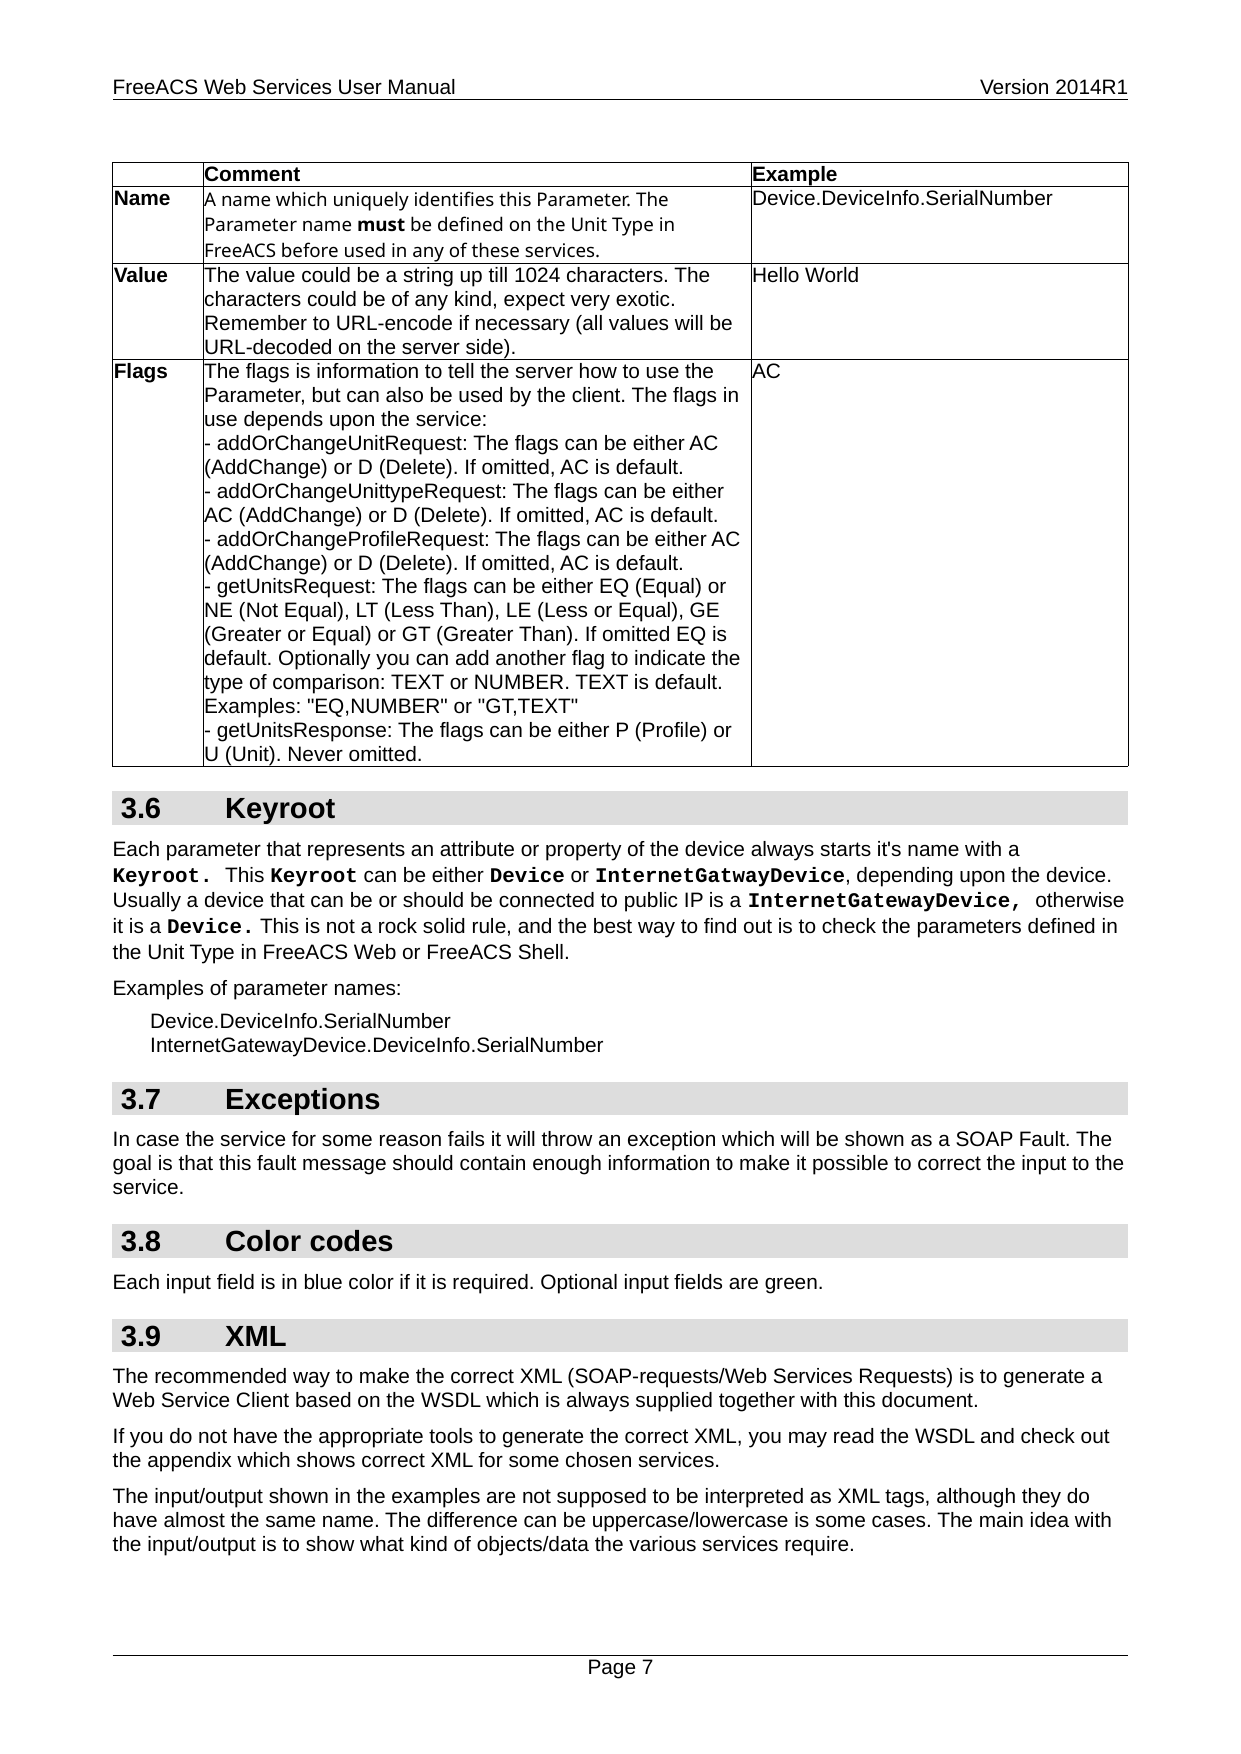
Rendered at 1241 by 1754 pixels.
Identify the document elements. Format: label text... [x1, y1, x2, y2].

text The recommended way to make the correct XML (SOAP-requests/Web Services Requests) is to generate a Web Service Client based on the WSDL which is always supplied together with this document. [112, 1364, 1128, 1412]
list InternetGatewayDevice.DeviceInfo.SerialNumber [150, 1033, 1128, 1057]
text The input/output shown in the examples are not supposed to be interpreted as XML tags, although they do have almost the same name. The difference can be uppercase/lowercase is some cases. The main idea with the input/output is to show what kind of objects/data the various services require. [112, 1484, 1128, 1556]
text Each input field is in blue color if it is required. Optional input fields are green. [112, 1270, 1128, 1294]
table_cell The flags is information to tell the server how to use the Parameter, but can also be used by the client. The flags in use depends upon the service: - addOrChangeUnitRequest: The flags can be either AC (AddChange) or D (Delete). If omitted, AC is default. - addOrChangeUnittypeRequest: The flags can be either AC (AddChange) or D (Delete). If omitted, AC is default. - addOrChangeProfileRequest: The flags can be either AC (AddChange) or D (Delete). If omitted, AC is default. - getUnitsRequest: The flags can be either EQ (Equal) or NE (Not Equal), LT (Less Than), LE (Less or Equal), GE (Greater or Equal) or GT (Greater Than). If omitted EQ is default. Optionally you can add another flag to indicate the type of comparison: TEXT or NUMBER. TEXT is default. Examples: "EQ,NUMBER" or "GT,TEXT" - getUnitsResponse: The flags can be either P (Profile) or U (Unit). Never omitted. [204, 360, 751, 766]
subtitle Keyroot [112, 791, 1128, 825]
table_cell A name which uniquely identifies this Parameter. The Parameter name must be defined on the Unit Type in FreeACS before used in any of these services. [204, 187, 751, 263]
text If you do not have the appropriate tools to generate the correct XML, you may read the WSDL and check out the appendix which shows correct XML for some chosen services. [112, 1424, 1128, 1472]
table_cell Name [113, 187, 203, 263]
table_cell AC [752, 360, 1128, 766]
text Examples of parameter names: [112, 976, 1128, 1000]
table_cell Hello World [752, 264, 1128, 359]
table_cell Value [113, 264, 203, 359]
list Device.DeviceInfo.SerialNumber [150, 1009, 1128, 1033]
subtitle XML [112, 1319, 1128, 1352]
table_header [113, 163, 203, 186]
table_cell The value could be a string up till 1024 characters. The characters could be of any kind, expect very exotic. Remember to URL-encode if necessary (all values will be URL-decoded on the server side). [204, 264, 751, 359]
table_header Comment [204, 163, 751, 186]
table_cell Flags [113, 360, 203, 766]
text Each parameter that represents an attribute or property of the device always starts it's name with a Keyroot. This Keyroot can be either Device or InternetGatwayDevice, depending upon the device. Usually a device that can be or should be connected to public IP is a InternetGatewayDevice, otherwise it is a Device. This is not a rock solid rule, and the best way to find out is to check the parameters defined in the Unit Type in FreeACS Web or FreeACS Shell. [112, 837, 1128, 964]
table_cell Device.DeviceInfo.SerialNumber [752, 187, 1128, 263]
subtitle Exceptions [112, 1082, 1128, 1115]
text In case the service for some reason fails it will throw an exception which will be shown as a SOAP Fault. The goal is that this fault message should contain enough information to make it possible to correct the input to the service. [112, 1127, 1128, 1199]
table_header Example [752, 163, 1128, 186]
subtitle Color codes [112, 1224, 1128, 1258]
